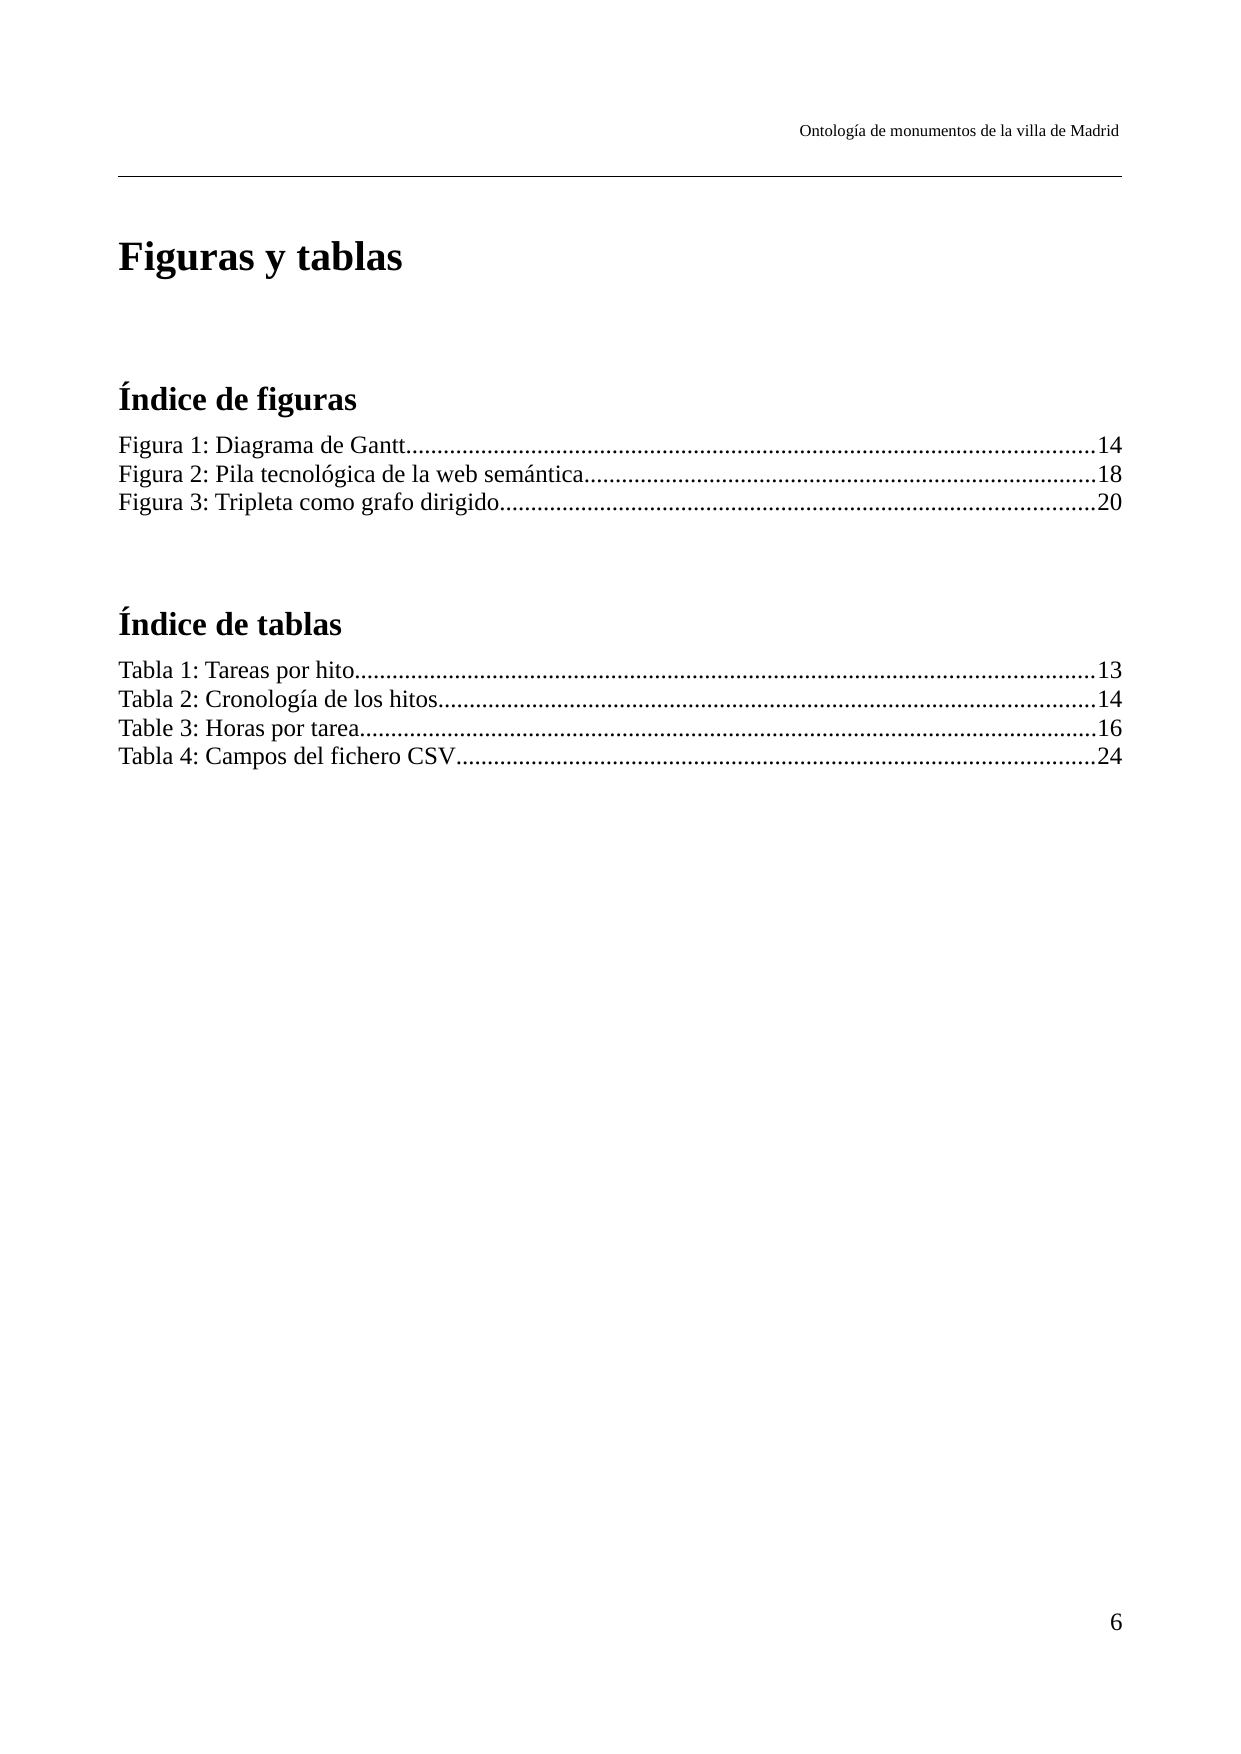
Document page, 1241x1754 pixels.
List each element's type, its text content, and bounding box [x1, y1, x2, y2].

text Figura 1: Diagrama de Gantt 14 [118, 430, 1122, 459]
text Figura 3: Tripleta como grafo dirigido 20 [118, 487, 1122, 516]
text Tabla 1: Tareas por hito 13 [118, 655, 1122, 684]
text Tabla 4: Campos del fichero CSV 24 [118, 741, 1122, 770]
text Figura 2: Pila tecnológica de la web semántica 18 [118, 459, 1122, 487]
subtitle Índice de tablas [118, 604, 1122, 643]
title Figuras y tablas [118, 231, 1122, 279]
subtitle Índice de figuras [118, 379, 1122, 417]
text Tabla 2: Cronología de los hitos 14 [118, 684, 1122, 713]
text Table 3: Horas por tarea 16 [118, 713, 1122, 741]
